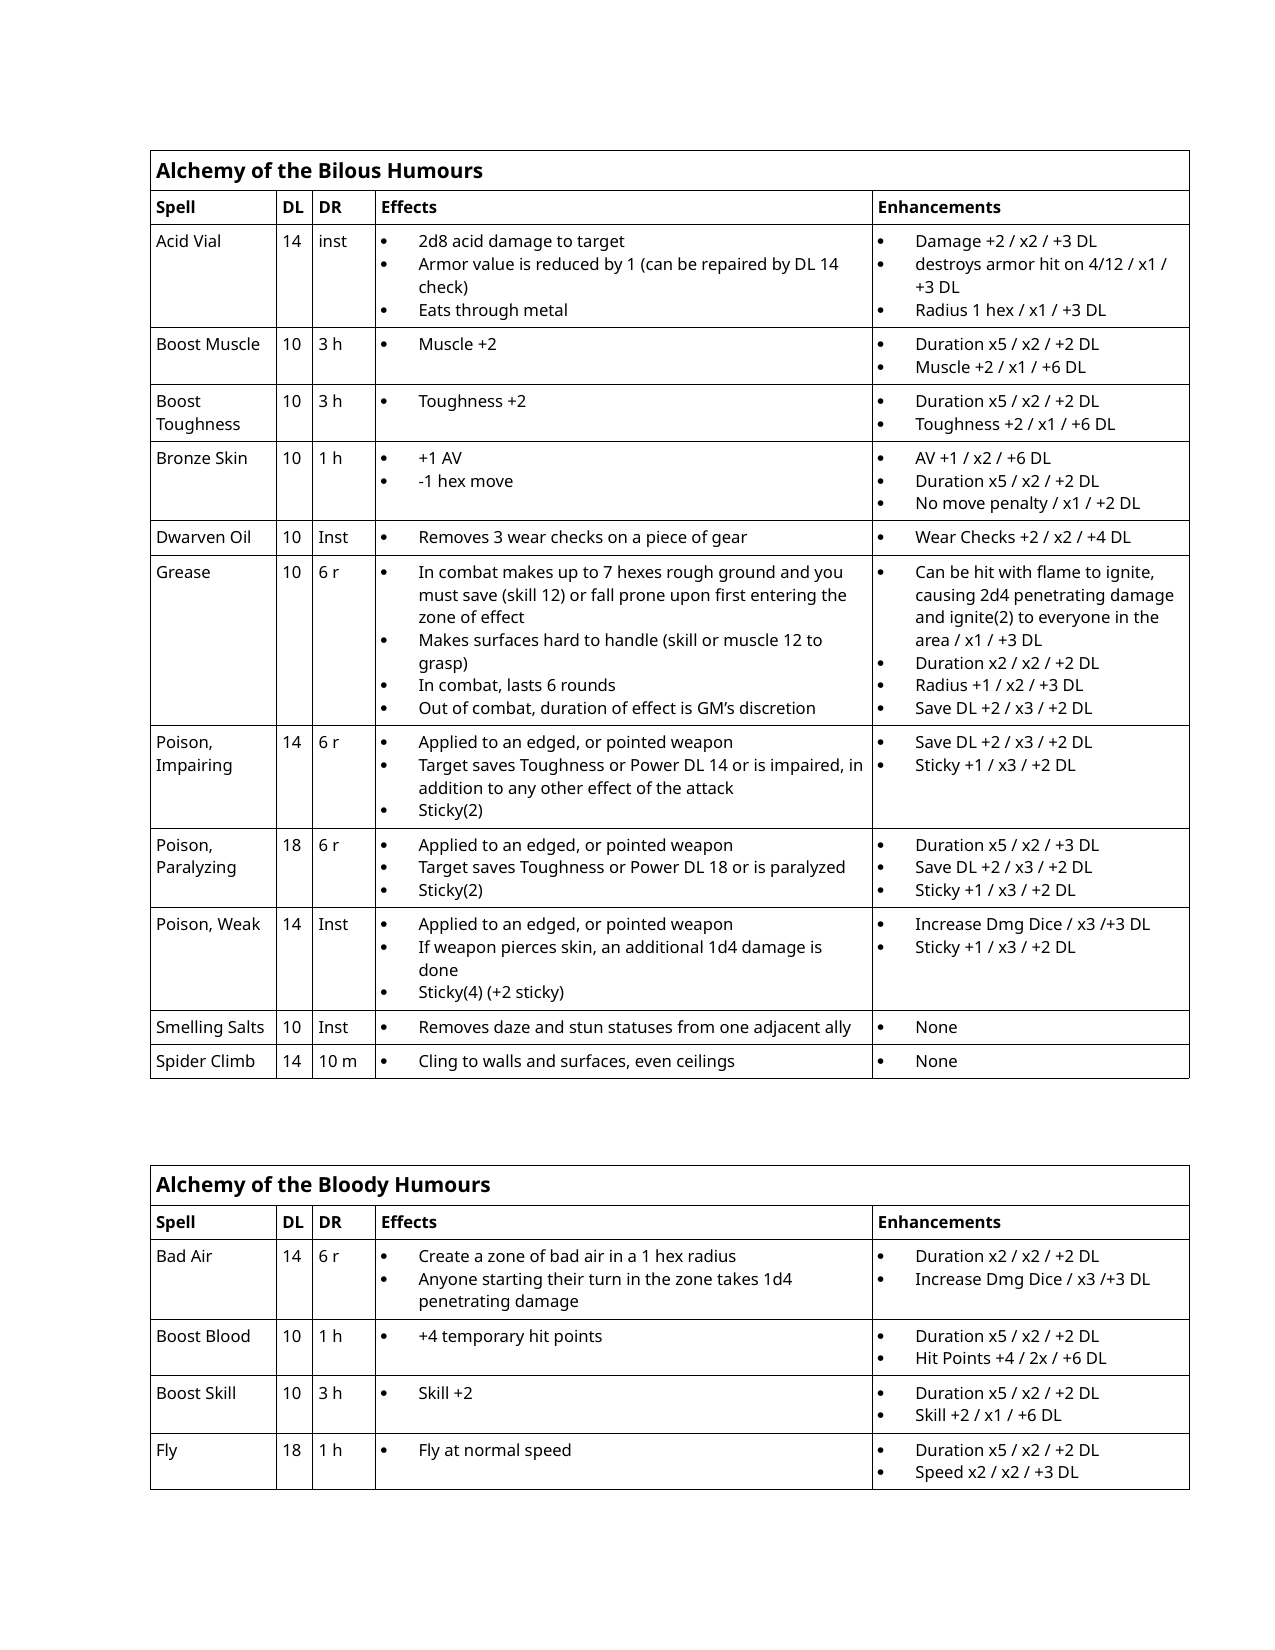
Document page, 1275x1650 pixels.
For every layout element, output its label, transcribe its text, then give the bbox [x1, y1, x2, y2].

table_cell Inst [313, 1011, 375, 1044]
table_cell 6 r [313, 556, 375, 725]
table_cell Bronze Skin [151, 442, 276, 520]
table_cell None [873, 1045, 1189, 1078]
table_cell 10 [277, 385, 312, 441]
table_cell Duration x5 / x2 / +2 DL Speed x2 / x2 / +3 DL [873, 1434, 1189, 1489]
table_cell Effects [376, 1206, 872, 1239]
table_cell 14 [277, 908, 312, 1009]
table_cell Duration x2 / x2 / +2 DL Increase Dmg Dice / x3 /+3 DL [873, 1240, 1189, 1318]
table_cell Skill +2 [376, 1376, 872, 1432]
table_cell Toughness +2 [376, 385, 872, 441]
table_cell 1 h [313, 442, 375, 520]
table_cell 14 [277, 726, 312, 827]
table_cell Boost Blood [151, 1320, 276, 1375]
table_cell DL [277, 191, 312, 224]
table_cell 6 r [313, 1240, 375, 1318]
table_cell In combat makes up to 7 hexes rough ground and you must save (skill 12) or fall prone upon first entering the zone of effect Makes surfaces hard to handle (skill or muscle 12 to grasp) In combat, lasts 6 rounds Out of combat, duration of effect is GM’s discretion [376, 556, 872, 725]
table_cell Inst [313, 521, 375, 554]
table_cell 18 [277, 829, 312, 907]
table_cell DL [277, 1206, 312, 1239]
table_cell Enhancements [873, 1206, 1189, 1239]
table_cell 3 h [313, 328, 375, 384]
table_header Alchemy of the Bloody Humours [151, 1166, 1189, 1204]
table_cell Duration x5 / x2 / +2 DL Toughness +2 / x1 / +6 DL [873, 385, 1189, 441]
table_cell Duration x5 / x2 / +2 DL Skill +2 / x1 / +6 DL [873, 1376, 1189, 1432]
table_cell Bad Air [151, 1240, 276, 1318]
table_cell Spell [151, 1206, 276, 1239]
table_cell 10 [277, 1320, 312, 1375]
table_cell 6 r [313, 829, 375, 907]
table_cell Boost Skill [151, 1376, 276, 1432]
table_cell Duration x5 / x2 / +2 DL Muscle +2 / x1 / +6 DL [873, 328, 1189, 384]
table_cell Poison, Paralyzing [151, 829, 276, 907]
table_cell 18 [277, 1434, 312, 1489]
table_cell 10 [277, 1376, 312, 1432]
table_cell Removes daze and stun statuses from one adjacent ally [376, 1011, 872, 1044]
table_header Alchemy of the Bilous Humours [151, 151, 1189, 190]
table_cell Acid Vial [151, 225, 276, 327]
table_cell Duration x5 / x2 / +3 DL Save DL +2 / x3 / +2 DL Sticky +1 / x3 / +2 DL [873, 829, 1189, 907]
table_cell Smelling Salts [151, 1011, 276, 1044]
table_cell 14 [277, 1240, 312, 1318]
table_cell 14 [277, 225, 312, 327]
table_cell +4 temporary hit points [376, 1320, 872, 1375]
table_cell 1 h [313, 1320, 375, 1375]
table_cell 10 [277, 521, 312, 554]
table_cell Removes 3 wear checks on a piece of gear [376, 521, 872, 554]
table_cell Create a zone of bad air in a 1 hex radius Anyone starting their turn in the zone takes 1d4 penetrating damage [376, 1240, 872, 1318]
table_cell 3 h [313, 385, 375, 441]
table_cell Poison, Impairing [151, 726, 276, 827]
table_cell None [873, 1011, 1189, 1044]
table_cell Dwarven Oil [151, 521, 276, 554]
table_cell Grease [151, 556, 276, 725]
table_cell Spider Climb [151, 1045, 276, 1078]
table_cell 10 [277, 328, 312, 384]
table_cell 10 [277, 1011, 312, 1044]
table_cell 2d8 acid damage to target Armor value is reduced by 1 (can be repaired by DL 14 check) Eats through metal [376, 225, 872, 327]
table_cell Boost Muscle [151, 328, 276, 384]
table_cell Effects [376, 191, 872, 224]
table_cell 3 h [313, 1376, 375, 1432]
table_cell 1 h [313, 1434, 375, 1489]
table_cell 10 [277, 442, 312, 520]
table_cell Damage +2 / x2 / +3 DL destroys armor hit on 4/12 / x1 / +3 DL Radius 1 hex / x1 / +3 DL [873, 225, 1189, 327]
table_cell Spell [151, 191, 276, 224]
table_cell Fly at normal speed [376, 1434, 872, 1489]
table_cell Duration x5 / x2 / +2 DL Hit Points +4 / 2x / +6 DL [873, 1320, 1189, 1375]
table_cell 6 r [313, 726, 375, 827]
table_cell DR [313, 191, 375, 224]
table_cell AV +1 / x2 / +6 DL Duration x5 / x2 / +2 DL No move penalty / x1 / +2 DL [873, 442, 1189, 520]
table_cell Save DL +2 / x3 / +2 DL Sticky +1 / x3 / +2 DL [873, 726, 1189, 827]
table_cell Fly [151, 1434, 276, 1489]
table_cell inst [313, 225, 375, 327]
table_cell 14 [277, 1045, 312, 1078]
table_cell 10 [277, 556, 312, 725]
table_cell Applied to an edged, or pointed weapon Target saves Toughness or Power DL 18 or is paralyzed Sticky(2) [376, 829, 872, 907]
table_cell Boost Toughness [151, 385, 276, 441]
table_cell Can be hit with flame to ignite, causing 2d4 penetrating damage and ignite(2) to everyone in the area / x1 / +3 DL Duration x2 / x2 / +2 DL Radius +1 / x2 / +3 DL Save DL +2 / x3 / +2 DL [873, 556, 1189, 725]
table_cell Applied to an edged, or pointed weapon If weapon pierces skin, an additional 1d4 damage is done Sticky(4) (+2 sticky) [376, 908, 872, 1009]
table_cell Muscle +2 [376, 328, 872, 384]
table_cell 10 m [313, 1045, 375, 1078]
table_cell +1 AV -1 hex move [376, 442, 872, 520]
table_cell Wear Checks +2 / x2 / +4 DL [873, 521, 1189, 554]
table_cell Increase Dmg Dice / x3 /+3 DL Sticky +1 / x3 / +2 DL [873, 908, 1189, 1009]
table_cell DR [313, 1206, 375, 1239]
table_cell Cling to walls and surfaces, even ceilings [376, 1045, 872, 1078]
table_cell Poison, Weak [151, 908, 276, 1009]
table_cell Enhancements [873, 191, 1189, 224]
table_cell Inst [313, 908, 375, 1009]
table_cell Applied to an edged, or pointed weapon Target saves Toughness or Power DL 14 or is impaired, in addition to any other effect of the attack Sticky(2) [376, 726, 872, 827]
